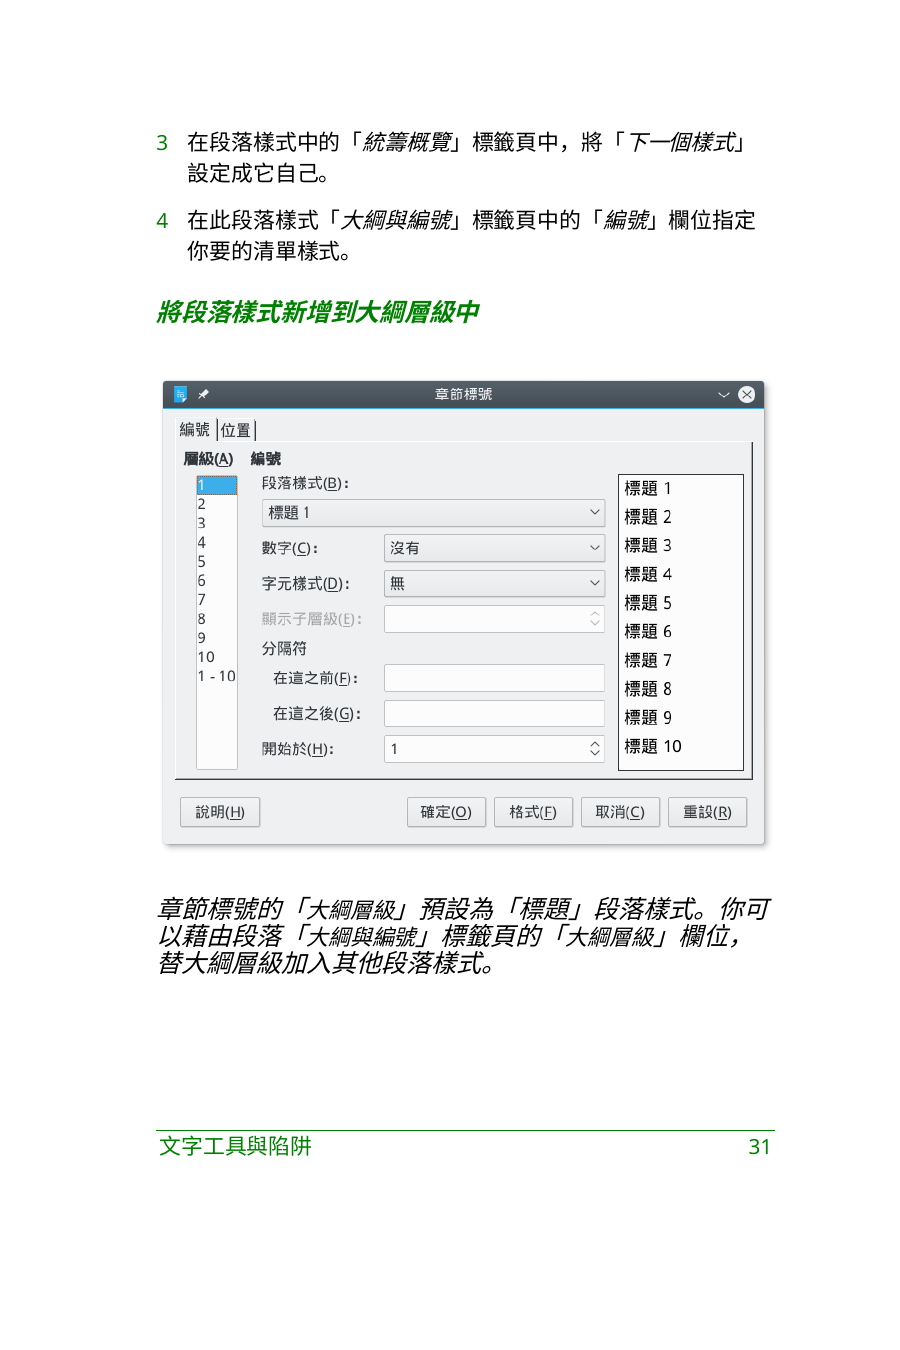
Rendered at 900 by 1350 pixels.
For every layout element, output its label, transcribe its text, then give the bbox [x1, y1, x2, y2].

table_cell 章節標號的「大綱層級」預設為「標題」段落樣式。你可以藉由段落「大綱與編號」標籤頁的「大綱層級」欄位，替大綱層級加入其他段落樣式。 [156, 889, 775, 978]
picture [156, 375, 775, 856]
table_header [156, 856, 775, 889]
table_header [156, 344, 775, 375]
list 在段落樣式中的「統籌概覽」標籤頁中，將「下一個樣式」設定成它自己。 [156, 125, 775, 187]
subtitle 將段落樣式新增到大綱層級中 [156, 297, 775, 328]
list 在此段落樣式「大綱與編號」標籤頁中的「編號」欄位指定你要的清單樣式。 [156, 203, 775, 266]
